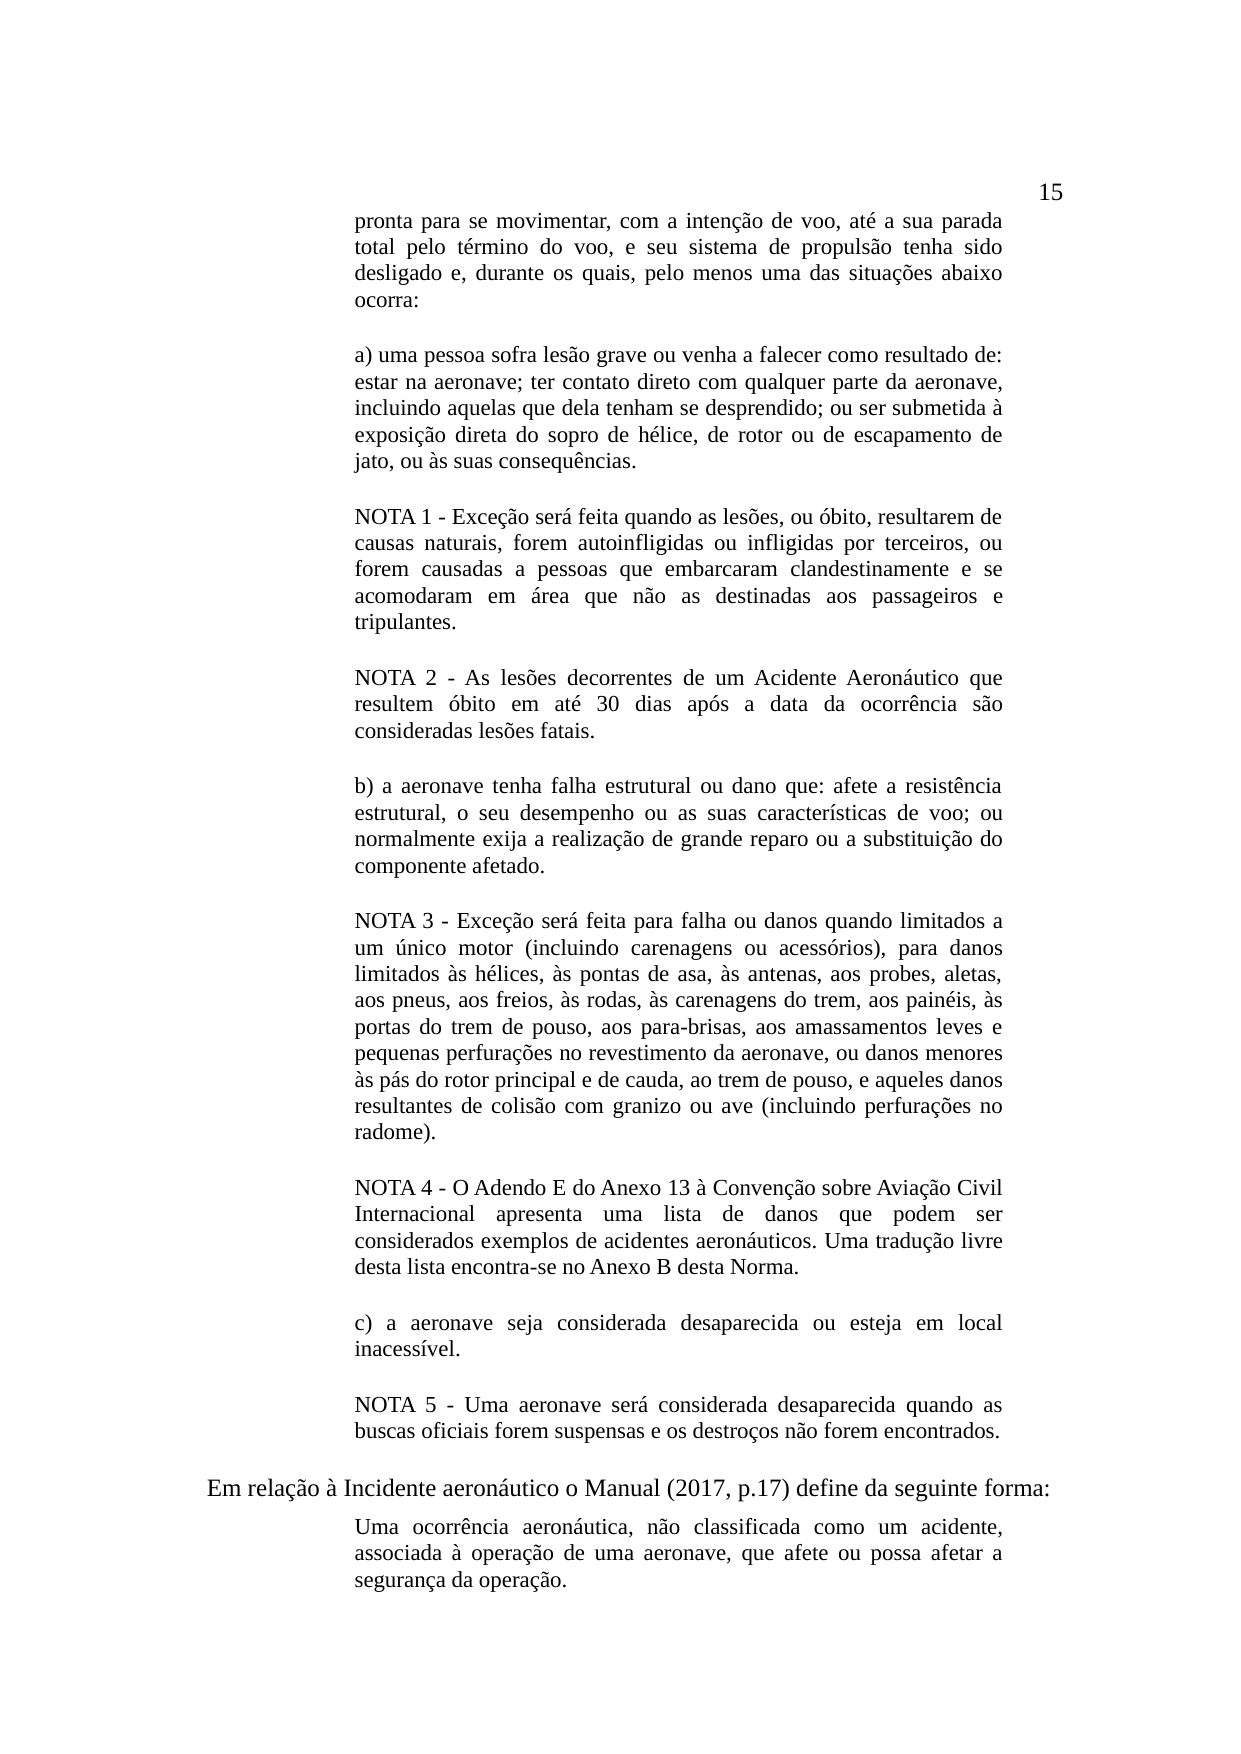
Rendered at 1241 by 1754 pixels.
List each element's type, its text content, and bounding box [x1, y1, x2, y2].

text pronta para se movimentar, com a intenção de voo, até a sua parada total pelo término do voo, e seu sistema de propulsão tenha sido desligado e, durante os quais, pelo menos uma das situações abaixo ocorra: [354, 207, 1004, 312]
text NOTA 2 - As lesões decorrentes de um Acidente Aeronáutico que resultem óbito em até 30 dias após a data da ocorrência são consideradas lesões fatais. [354, 664, 1004, 743]
text Uma ocorrência aeronáutica, não classificada como um acidente, associada à operação de uma aeronave, que afete ou possa afetar a segurança da operação. [354, 1513, 1004, 1592]
text b) a aeronave tenha falha estrutural ou dano que: afete a resistência estrutural, o seu desempenho ou as suas características de voo; ou normalmente exija a realização de grande reparo ou a substituição do componente afetado. [354, 773, 1004, 878]
text NOTA 5 - Uma aeronave será considerada desaparecida quando as buscas oficiais forem suspensas e os destroços não forem encontrados. [354, 1391, 1004, 1444]
text NOTA 4 - O Adendo E do Anexo 13 à Convenção sobre Aviação Civil Internacional apresenta uma lista de danos que podem ser considerados exemplos de acidentes aeronáuticos. Uma tradução livre desta lista encontra-se no Anexo B desta Norma. [354, 1174, 1004, 1279]
text NOTA 3 - Exceção será feita para falha ou danos quando limitados a um único motor (incluindo carenagens ou acessórios), para danos limitados às hélices, às pontas de asa, às antenas, aos probes, aletas, aos pneus, aos freios, às rodas, às carenagens do trem, aos painéis, às portas do trem de pouso, aos para-brisas, aos amassamentos leves e pequenas perfurações no revestimento da aeronave, ou danos menores às pás do rotor principal e de cauda, ao trem de pouso, e aqueles danos resultantes de colisão com granizo ou ave (incluindo perfurações no radome). [354, 907, 1004, 1145]
text c) a aeronave seja considerada desaparecida ou esteja em local inacessível. [354, 1309, 1004, 1362]
text NOTA 1 - Exceção será feita quando as lesões, ou óbito, resultarem de causas naturais, forem autoinfligidas ou infligidas por terceiros, ou forem causadas a pessoas que embarcaram clandestinamente e se acomodaram em área que não as destinadas aos passageiros e tripulantes. [354, 503, 1004, 634]
text Em relação à Incidente aeronáutico o Manual (2017, p.17) define da seguinte forma: [118, 1473, 1063, 1502]
text a) uma pessoa sofra lesão grave ou venha a falecer como resultado de: estar na aeronave; ter contato direto com qualquer parte da aeronave, incluindo aquelas que dela tenham se desprendido; ou ser submetida à exposição direta do sopro de hélice, de rotor ou de escapamento de jato, ou às suas consequências. [354, 342, 1004, 473]
